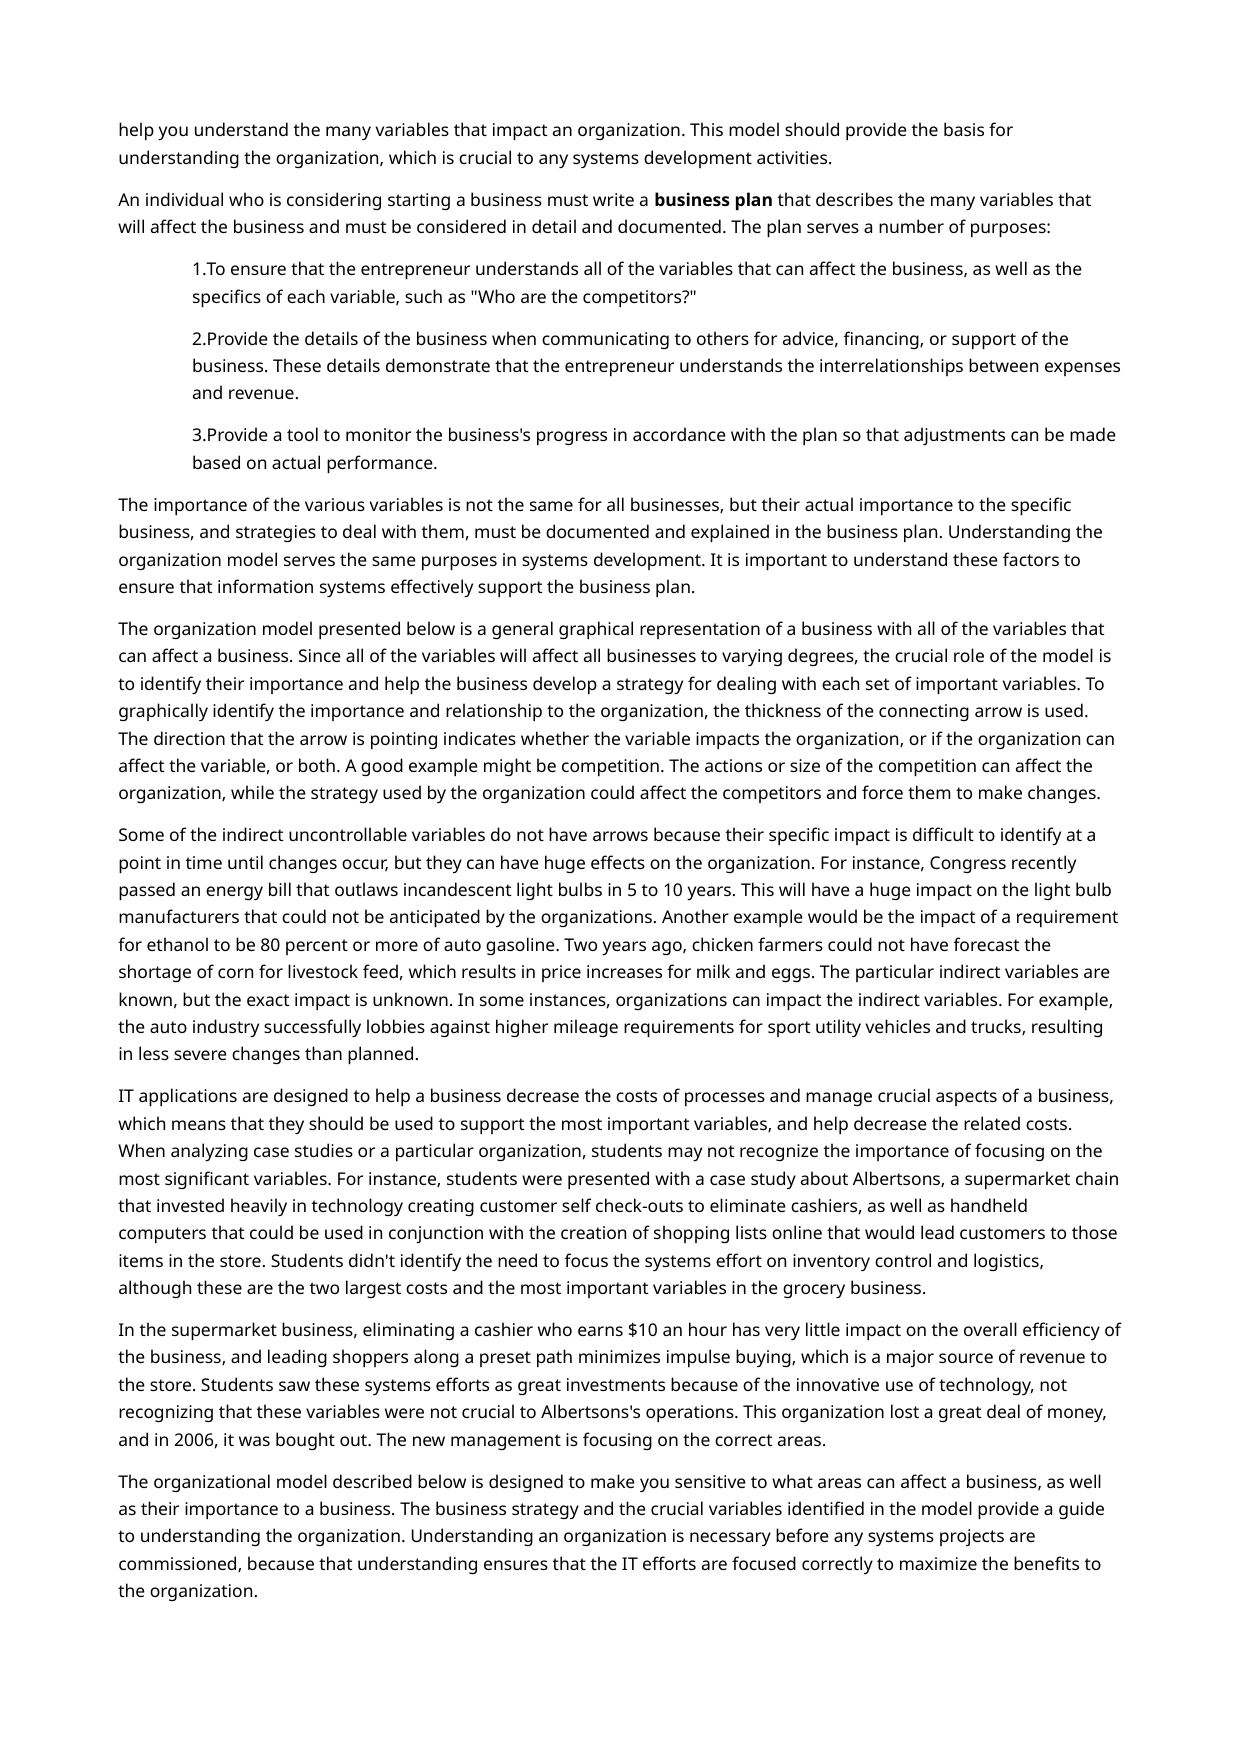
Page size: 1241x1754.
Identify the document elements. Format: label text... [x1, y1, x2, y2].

text Some of the indirect uncontrollable variables do not have arrows because their specific impact is difficult to identify at a point in time until changes occur, but they can have huge effects on the organization. For instance, Congress recently passed an energy bill that outlaws incandescent light bulbs in 5 to 10 years. This will have a huge impact on the light bulb manufacturers that could not be anticipated by the organizations. Another example would be the impact of a requirement for ethanol to be 80 percent or more of auto gasoline. Two years ago, chicken farmers could not have forecast the shortage of corn for livestock feed, which results in price increases for milk and eggs. The particular indirect variables are known, but the exact impact is unknown. In some instances, organizations can impact the indirect variables. For example, the auto industry successfully lobbies against higher mileage requirements for sport utility vehicles and trucks, resulting in less severe changes than planned. [118, 823, 1122, 1066]
list Provide a tool to monitor the business's progress in accordance with the plan so that adjustments can be made based on actual performance. [118, 423, 1122, 474]
text The importance of the various variables is not the same for all businesses, but their actual importance to the specific business, and strategies to deal with them, must be documented and explained in the business plan. Understanding the organization model serves the same purposes in systems development. It is important to understand these factors to ensure that information systems effectively support the business plan. [118, 492, 1122, 598]
list Provide the details of the business when communicating to others for advice, financing, or support of the business. These details demonstrate that the entrepreneur understands the interrelationships between expenses and revenue. [118, 326, 1122, 405]
text The organization model presented below is a general graphical representation of a business with all of the variables that can affect a business. Since all of the variables will affect all businesses to varying degrees, the crucial role of the model is to identify their importance and help the business develop a strategy for dealing with each set of important variables. To graphically identify the importance and relationship to the organization, the thickness of the connecting arrow is used. The direction that the arrow is pointing indicates whether the variable impacts the organization, or if the organization can affect the variable, or both. A good example might be competition. The actions or size of the competition can affect the organization, while the strategy used by the organization could affect the competitors and force them to make changes. [118, 617, 1122, 805]
text help you understand the many variables that impact an organization. This model should provide the basis for understanding the organization, which is crucial to any systems development activities. [118, 118, 1122, 169]
list To ensure that the entrepreneur understands all of the variables that can affect the business, as well as the specifics of each variable, such as "Who are the competitors?" [118, 257, 1122, 308]
text In the supermarket business, eliminating a cashier who earns $10 an hour has very little impact on the overall efficiency of the business, and leading shoppers along a preset path minimizes impulse buying, which is a major source of revenue to the store. Students saw these systems efforts as great investments because of the innovative use of technology, not recognizing that these variables were not crucial to Albertsons's operations. This organization lost a great deal of money, and in 2006, it was bought out. The new management is focusing on the correct areas. [118, 1318, 1122, 1451]
text IT applications are designed to help a business decrease the costs of processes and manage crucial aspects of a business, which means that they should be used to support the most important variables, and help decrease the related costs. When analyzing case studies or a particular organization, students may not recognize the importance of focusing on the most significant variables. For instance, students were presented with a case study about Albertsons, a supermarket chain that invested heavily in technology creating customer self check-outs to eliminate cashiers, as well as handheld computers that could be used in conjunction with the creation of shopping lists online that would lead customers to those items in the store. Students didn't identify the need to focus the systems effort on inventory control and logistics, although these are the two largest costs and the most important variables in the grocery business. [118, 1084, 1122, 1300]
text The organizational model described below is designed to make you sensitive to what areas can affect a business, as well as their importance to a business. The business strategy and the crucial variables identified in the model provide a guide to understanding the organization. Understanding an organization is necessary before any systems projects are commissioned, because that understanding ensures that the IT efforts are focused correctly to maximize the benefits to the organization. [118, 1469, 1122, 1603]
text An individual who is considering starting a business must write a business plan that describes the many variables that will affect the business and must be considered in detail and documented. The plan serves a number of purposes: [118, 187, 1122, 239]
